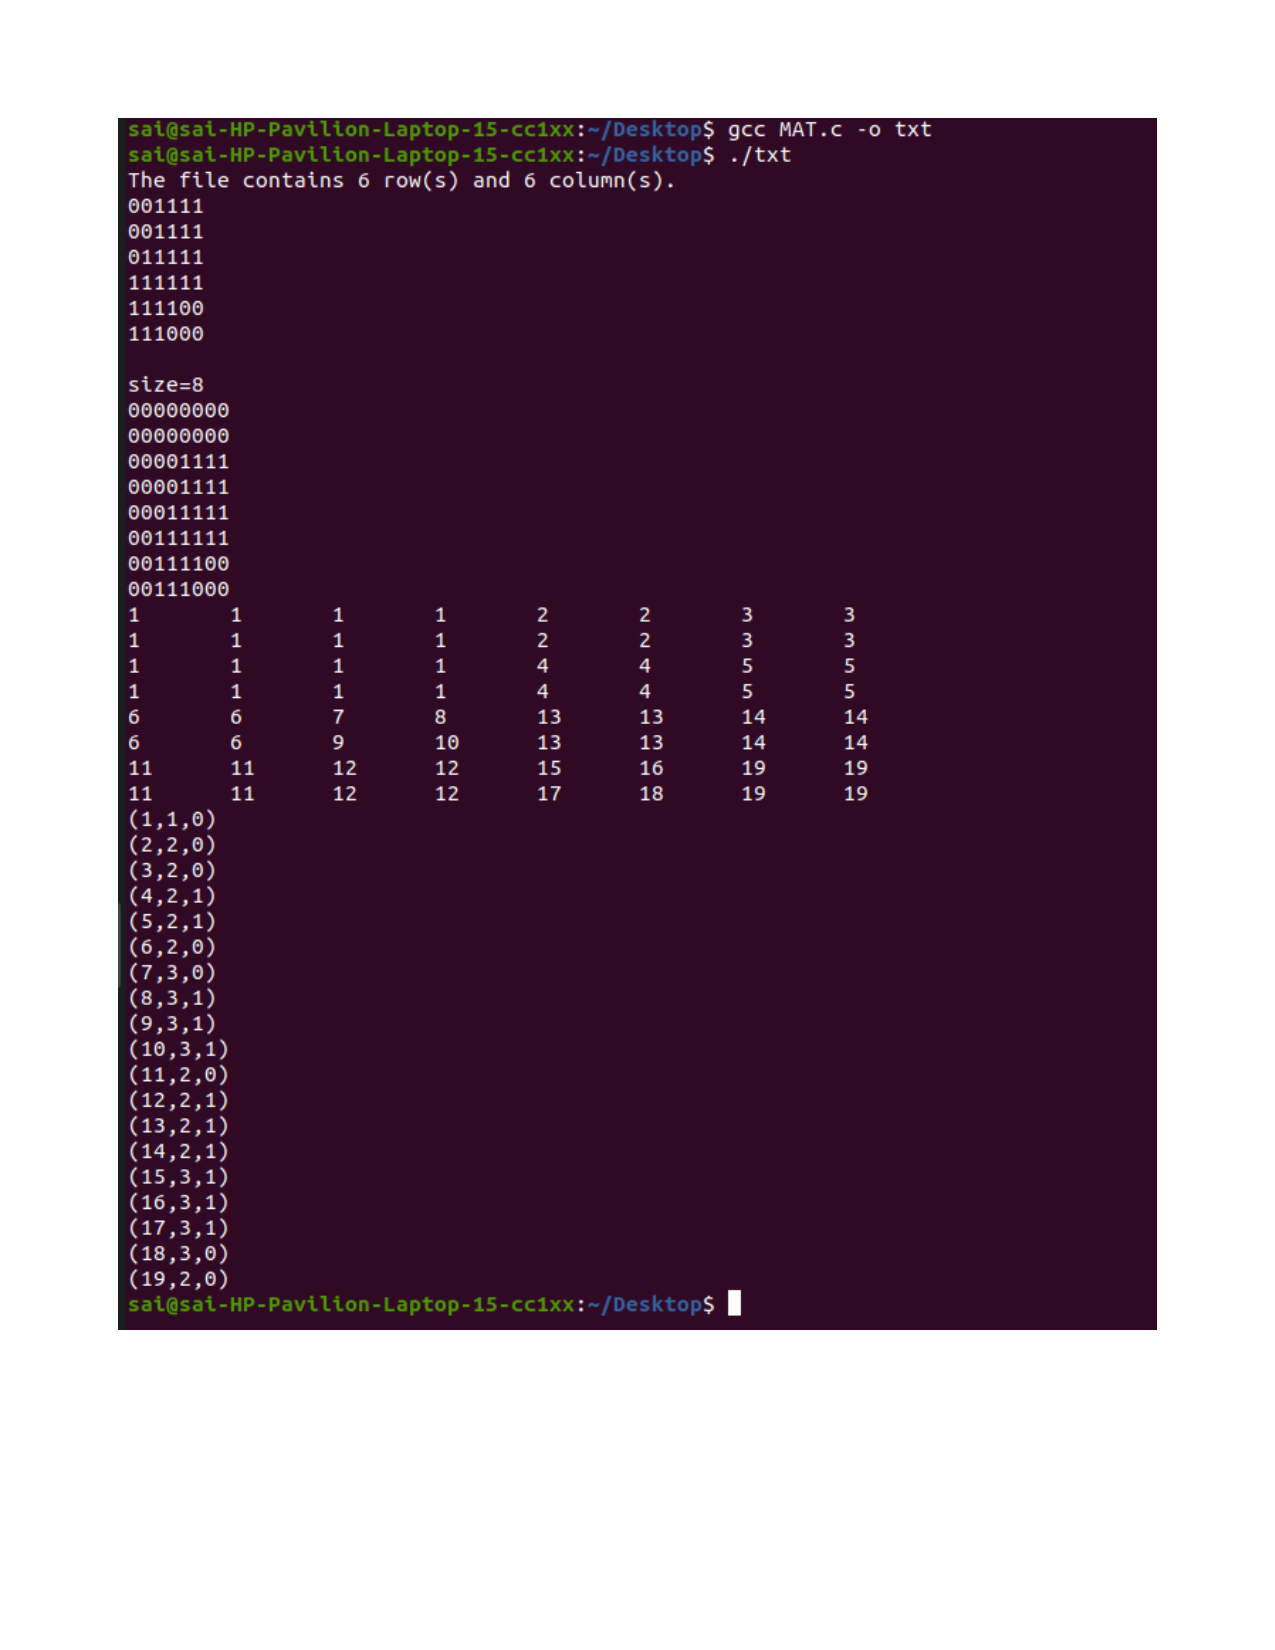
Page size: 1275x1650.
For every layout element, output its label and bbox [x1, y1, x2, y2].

picture [118, 118, 1157, 1330]
